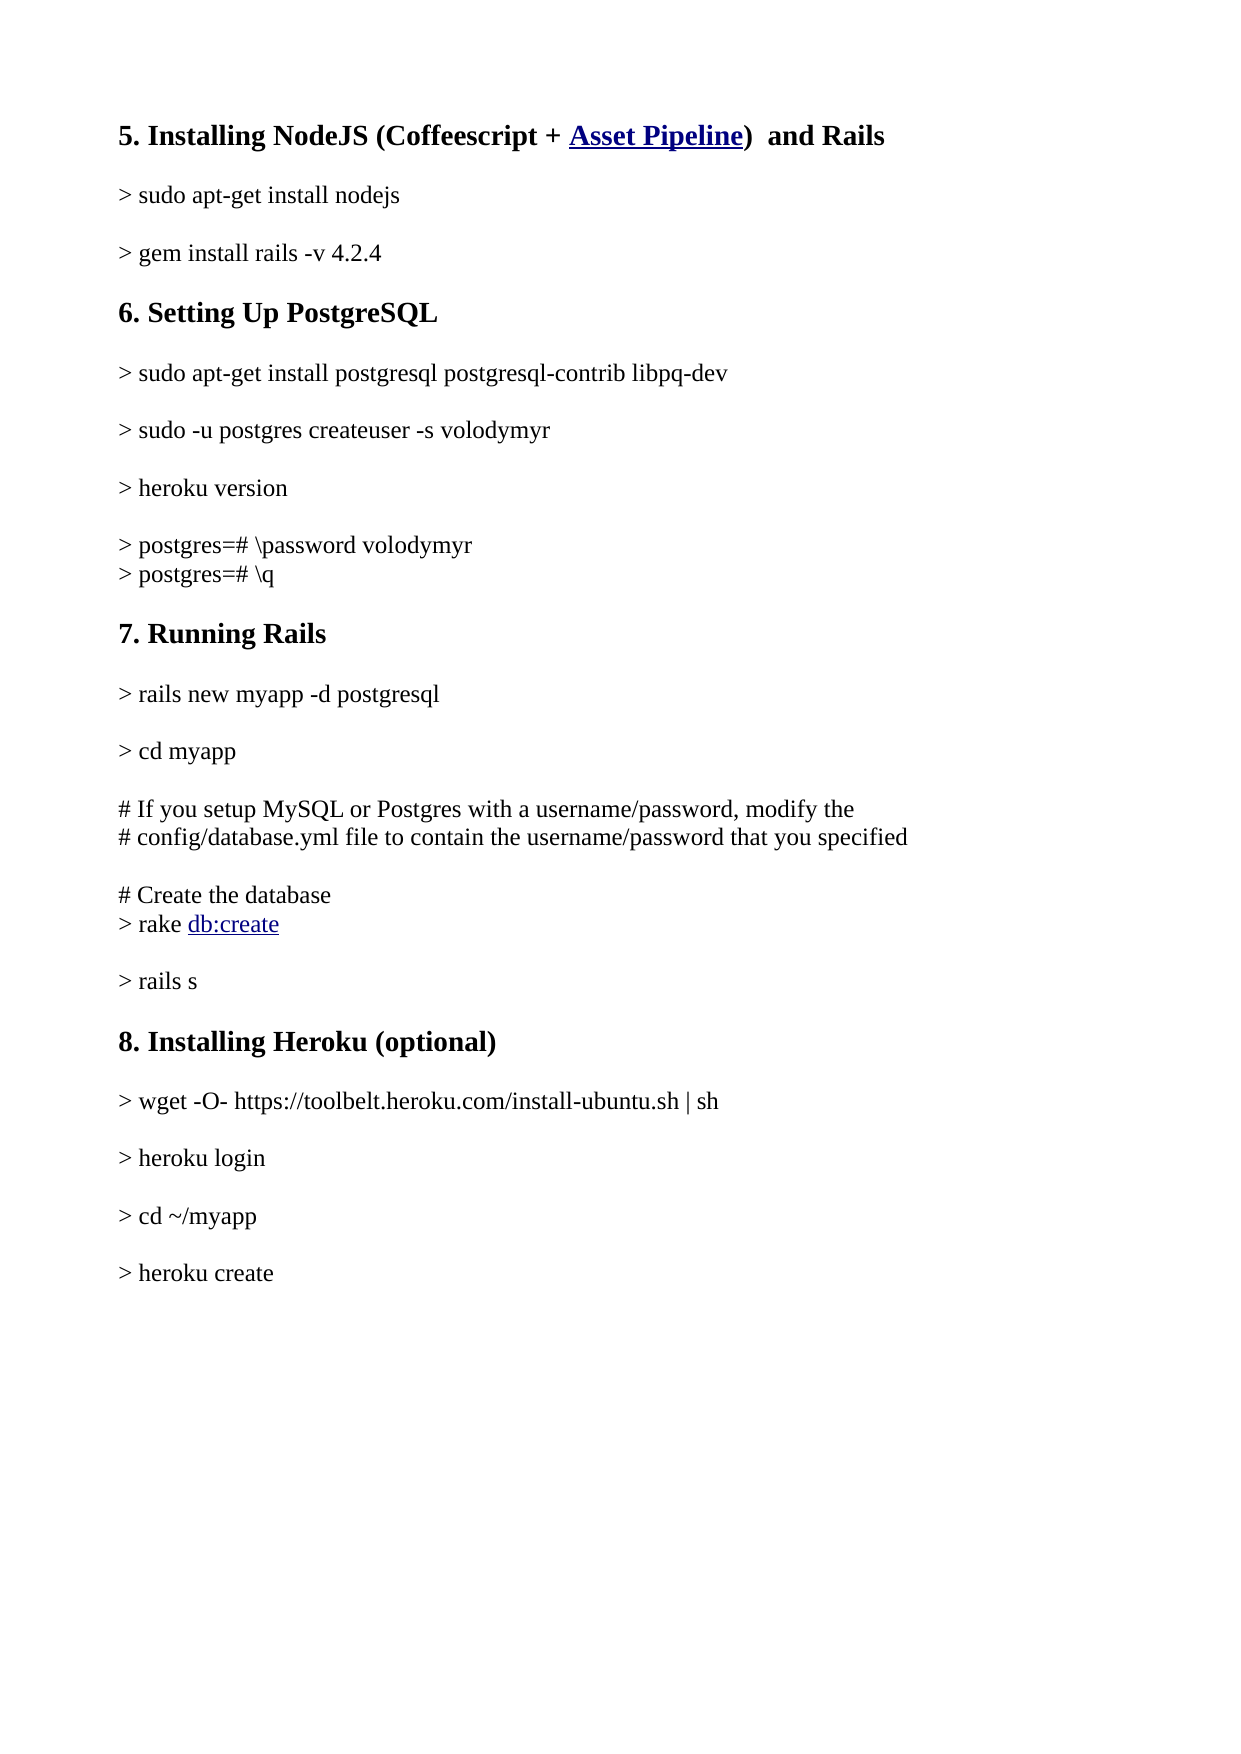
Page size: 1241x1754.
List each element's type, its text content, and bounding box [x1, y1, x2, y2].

text > gem install rails -v 4.2.4 [118, 238, 1122, 267]
text > postgres=# \q [118, 559, 1122, 588]
text > sudo -u postgres createuser -s volodymyr [118, 415, 1122, 444]
text > rake db:create [118, 909, 1122, 937]
text # config/database.yml file to contain the username/password that you specified [118, 822, 1122, 851]
text > cd ~/myapp [118, 1201, 1122, 1230]
text 6. Setting Up PostgreSQL [118, 295, 1122, 329]
text > sudo apt-get install nodejs [118, 180, 1122, 209]
text # Create the database [118, 880, 1122, 909]
text > postgres=# \password volodymyr [118, 530, 1122, 559]
text > heroku login [118, 1143, 1122, 1172]
text > wget -O- https://toolbelt.heroku.com/install-ubuntu.sh | sh [118, 1086, 1122, 1115]
text # If you setup MySQL or Postgres with a username/password, modify the [118, 794, 1122, 822]
text > rails new myapp -d postgresql [118, 679, 1122, 707]
text > rails s [118, 966, 1122, 995]
text > heroku version [118, 473, 1122, 501]
text > sudo apt-get install postgresql postgresql-contrib libpq-dev [118, 358, 1122, 386]
text > cd myapp [118, 736, 1122, 765]
text 8. Installing Heroku (optional) [118, 1024, 1122, 1057]
text 5. Installing NodeJS (Coffeescript + Asset Pipeline) and Rails [118, 118, 1122, 152]
text > heroku create [118, 1258, 1122, 1287]
text 7. Running Rails [118, 616, 1122, 650]
